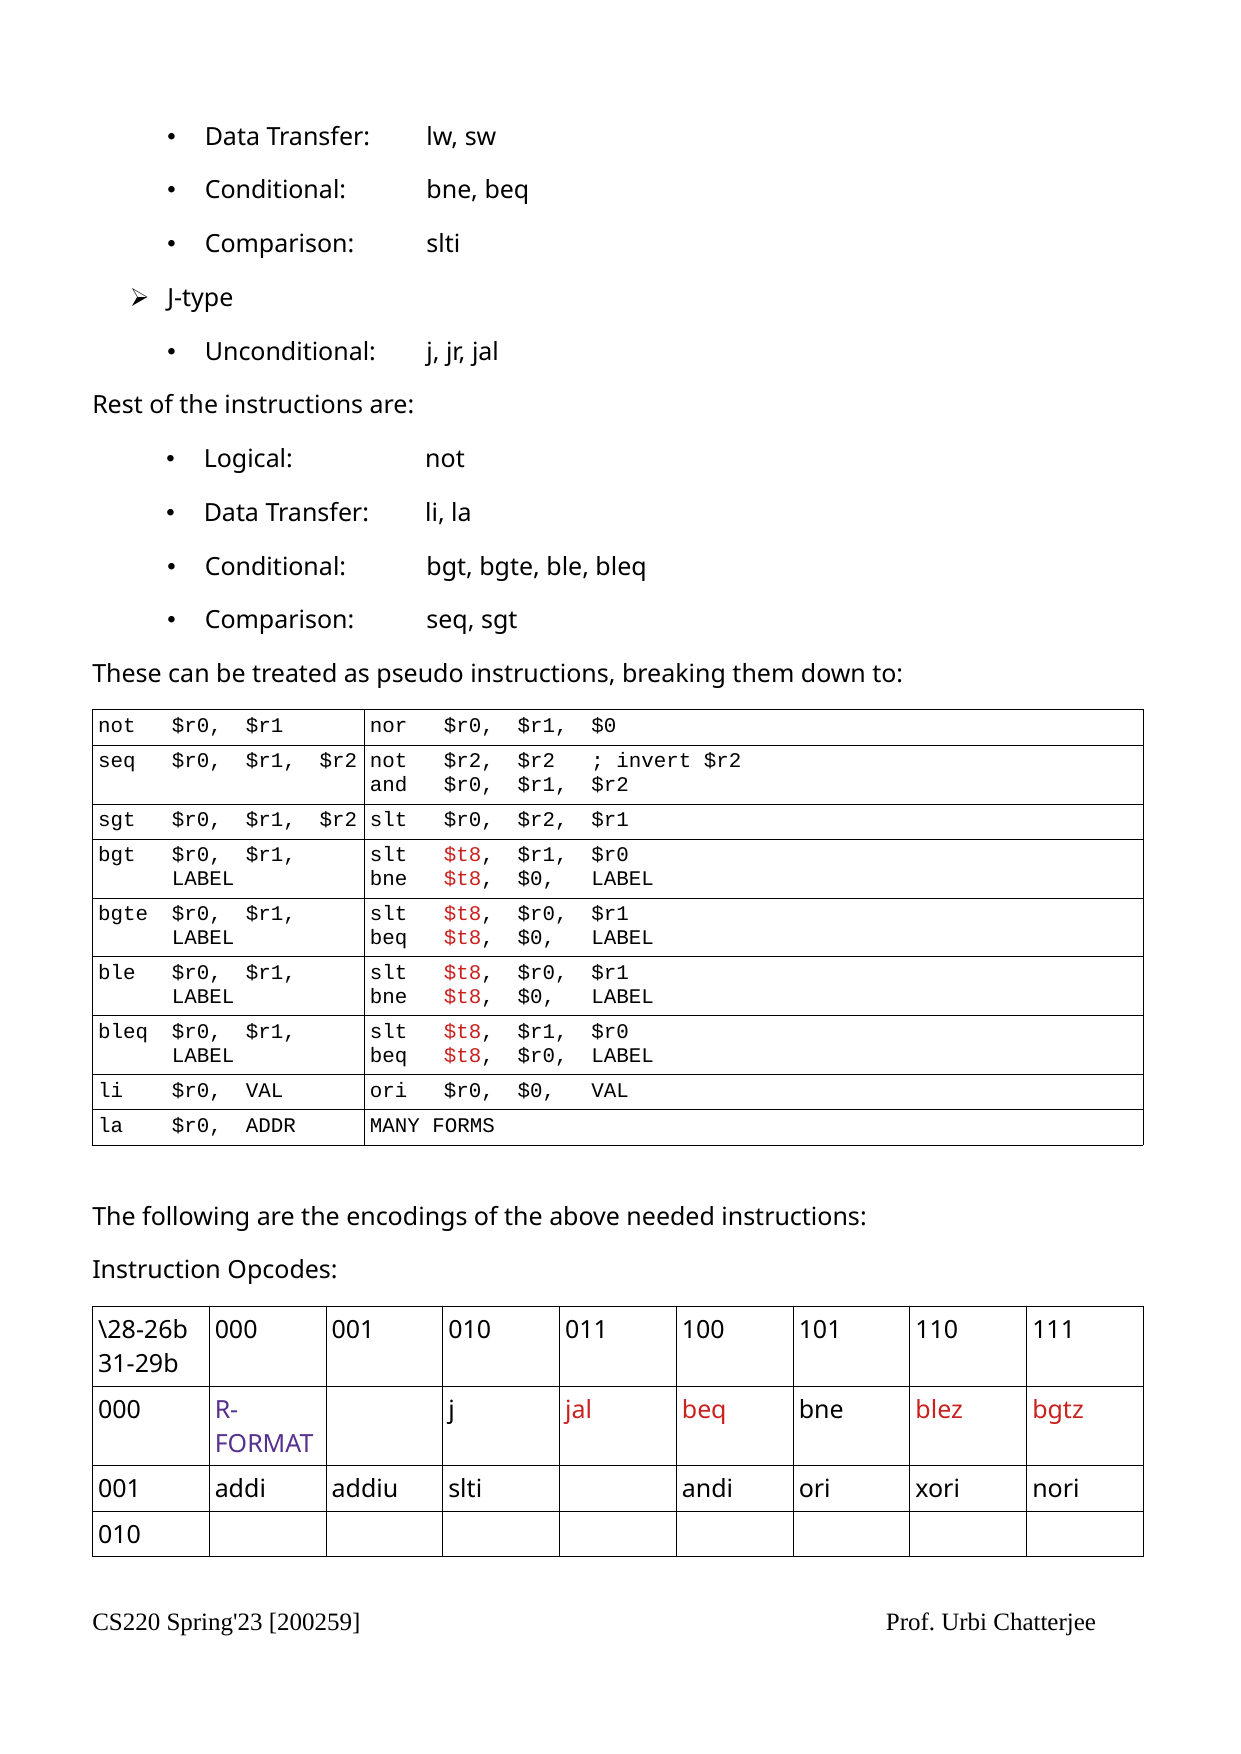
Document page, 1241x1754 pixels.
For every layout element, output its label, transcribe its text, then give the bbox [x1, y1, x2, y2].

table_cell li $r0, VAL [93, 1075, 364, 1109]
table_cell [560, 1512, 676, 1556]
text The following are the encodings of the above needed instructions: [92, 1198, 1143, 1232]
table_cell blez [910, 1387, 1026, 1465]
table_cell [327, 1387, 442, 1465]
table_header nor $r0, $r1, $0 [365, 710, 1143, 744]
table_cell [910, 1512, 1026, 1556]
table_cell slt $t8, $r0, $r1 beq $t8, $0, LABEL [365, 899, 1143, 956]
table_cell slt $r0, $r2, $r1 [365, 805, 1143, 839]
table_cell MANY FORMS [365, 1110, 1143, 1144]
table_cell ble $r0, $r1, LABEL [93, 957, 364, 1015]
table_header 010 [443, 1307, 559, 1386]
table_cell addi [210, 1466, 326, 1511]
table_cell jal [560, 1387, 676, 1465]
table_header 000 [210, 1307, 326, 1386]
table_cell 010 [93, 1512, 209, 1556]
table_cell 000 [93, 1387, 209, 1465]
table_header 101 [794, 1307, 909, 1386]
list Comparison: seq, sgt [167, 602, 1143, 636]
table_cell [443, 1512, 559, 1556]
table_cell bne [794, 1387, 909, 1465]
table_cell bgte $r0, $r1, LABEL [93, 899, 364, 956]
table_cell nori [1027, 1466, 1143, 1511]
table_cell R-FORMAT [210, 1387, 326, 1465]
list Conditional: bgt, bgte, ble, bleq [167, 548, 1143, 582]
table_cell xori [910, 1466, 1026, 1511]
table_cell sgt $r0, $r1, $r2 [93, 805, 364, 839]
table_cell addiu [327, 1466, 442, 1511]
list Data Transfer: li, la [166, 494, 1143, 528]
table_cell slt $t8, $r1, $r0 beq $t8, $r0, LABEL [365, 1016, 1143, 1074]
text These can be treated as pseudo instructions, breaking them down to: [92, 656, 1143, 690]
list J-type [129, 279, 1143, 313]
table_cell [560, 1466, 676, 1511]
table_cell la $r0, ADDR [93, 1110, 364, 1144]
table_cell slti [443, 1466, 559, 1511]
table_header 100 [677, 1307, 793, 1386]
table_cell not $r2, $r2 ; invert $r2 and $r0, $r1, $r2 [365, 746, 1143, 803]
table_cell [677, 1512, 793, 1556]
table_cell [1027, 1512, 1143, 1556]
list Conditional: bne, beq [167, 172, 1143, 206]
table_cell andi [677, 1466, 793, 1511]
list Unconditional: j, jr, jal [167, 333, 1143, 367]
table_header 111 [1027, 1307, 1143, 1386]
table_header 110 [910, 1307, 1026, 1386]
table_header \28-26b 31-29b [93, 1307, 209, 1386]
table_header not $r0, $r1 [93, 710, 364, 744]
table_cell bleq $r0, $r1, LABEL [93, 1016, 364, 1074]
list Logical: not [166, 441, 1143, 475]
table_cell bgtz [1027, 1387, 1143, 1465]
table_cell [794, 1512, 909, 1556]
table_cell bgt $r0, $r1, LABEL [93, 840, 364, 897]
table_cell slt $t8, $r1, $r0 bne $t8, $0, LABEL [365, 840, 1143, 897]
table_cell [210, 1512, 326, 1556]
table_cell slt $t8, $r0, $r1 bne $t8, $0, LABEL [365, 957, 1143, 1015]
table_header 001 [327, 1307, 442, 1386]
list Data Transfer: lw, sw [167, 118, 1143, 152]
list Comparison: slti [167, 226, 1143, 260]
text Rest of the instructions are: [92, 387, 1143, 421]
table_cell beq [677, 1387, 793, 1465]
table_cell [327, 1512, 442, 1556]
table_cell seq $r0, $r1, $r2 [93, 746, 364, 803]
table_cell j [443, 1387, 559, 1465]
text Instruction Opcodes: [92, 1252, 1143, 1286]
table_cell ori $r0, $0, VAL [365, 1075, 1143, 1109]
table_cell 001 [93, 1466, 209, 1511]
table_cell ori [794, 1466, 909, 1511]
table_header 011 [560, 1307, 676, 1386]
